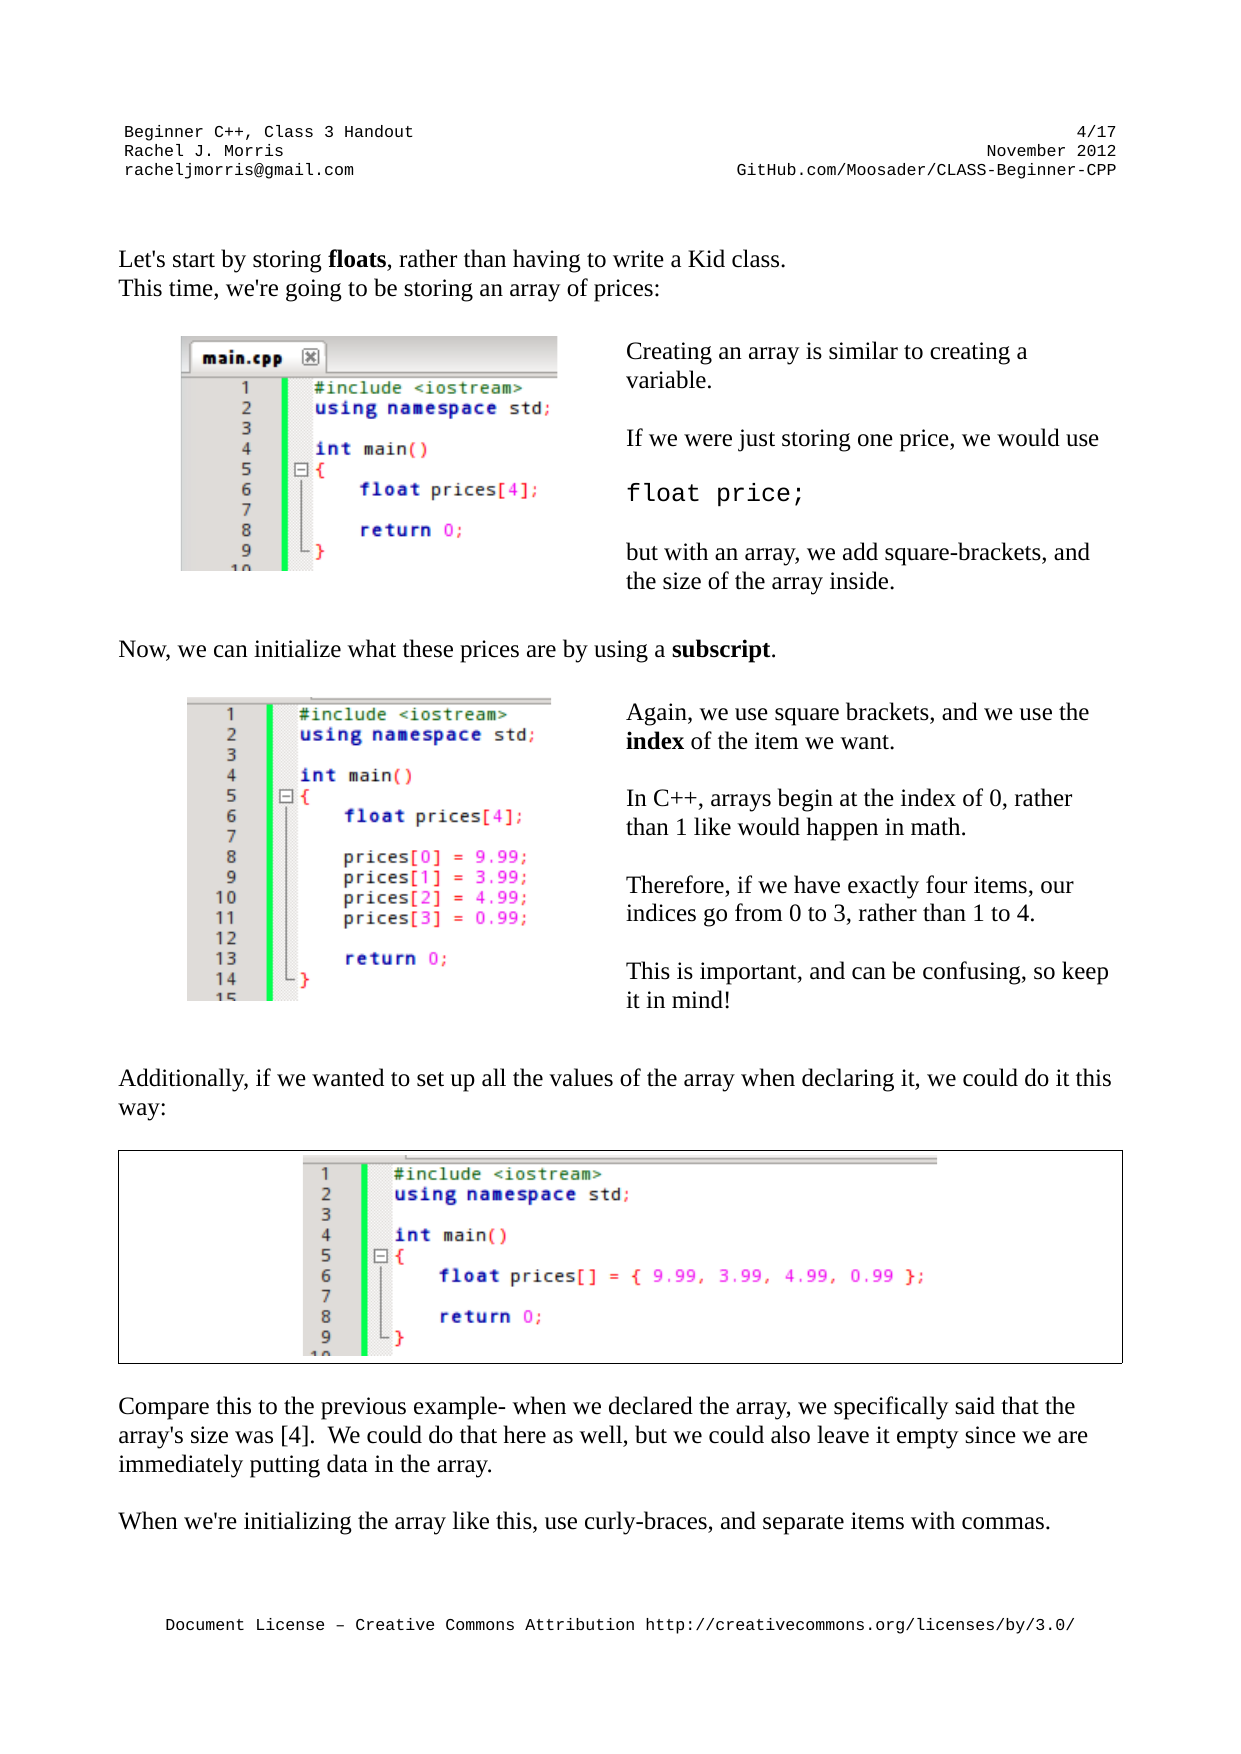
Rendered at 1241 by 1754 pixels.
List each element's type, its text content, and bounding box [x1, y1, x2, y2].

table_header Creating an array is similar to creating a variable. If we were just storing one price, we would use float price; but with an array, we add square-brackets, and the size of the array inside. [620, 331, 1122, 605]
picture [180, 336, 558, 571]
text Compare this to the previous example- when we declared the array, we specifically said that the array's size was [4]. We could do that here as well, but we could also leave it empty since we are immediately putting data in the array. [118, 1391, 1122, 1478]
picture [187, 697, 552, 1001]
text Now, we can initialize what these prices are by using a subscript. [118, 634, 1122, 663]
table_header Again, we use square brackets, and we use the index of the item we want. In C++, arrays begin at the index of 0, rather than 1 like would happen in math. Therefore, if we have exactly four items, our indices go from 0 to 3, rather than 1 to 4. This is important, and can be confusing, so keep it in mind! [620, 691, 1122, 1035]
table_header [118, 331, 620, 605]
table_header [118, 691, 620, 1035]
picture [302, 1155, 938, 1356]
table_header [119, 1151, 1122, 1363]
text When we're initializing the array like this, use curly-braces, and separate items with commas. [118, 1506, 1122, 1535]
text Let's start by storing floats, rather than having to write a Kid class. [118, 244, 1122, 273]
text Additionally, if we wanted to set up all the values of the array when declaring it, we could do it this way: [118, 1063, 1122, 1121]
text This time, we're going to be storing an array of prices: [118, 273, 1122, 302]
